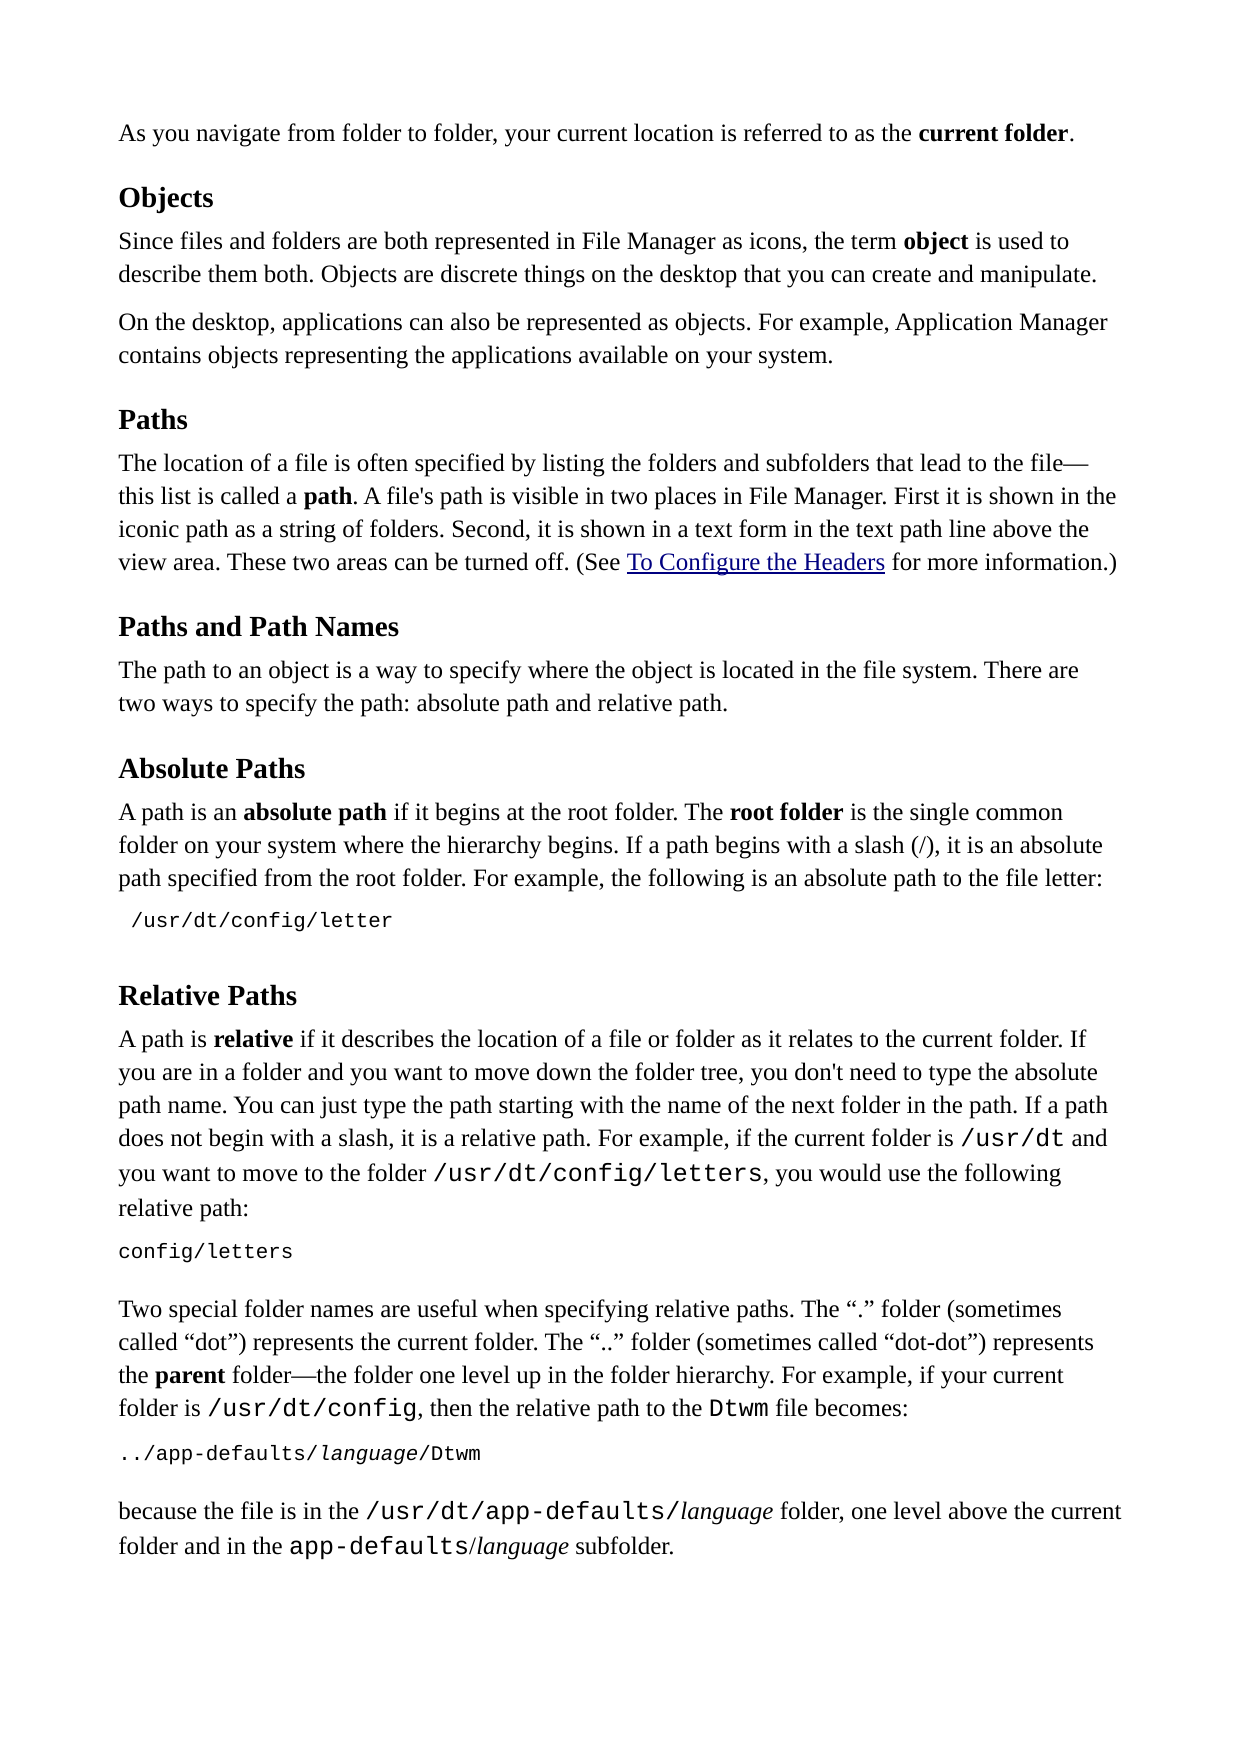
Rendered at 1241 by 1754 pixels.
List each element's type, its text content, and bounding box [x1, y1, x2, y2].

text On the desktop, applications can also be represented as objects. For example, Application Manager contains objects representing the applications available on your system. [118, 307, 1122, 369]
text The path to an object is a way to specify where the object is located in the file system. There are two ways to specify the path: absolute path and relative path. [118, 656, 1122, 717]
text Since files and folders are both represented in File Manager as icons, the term object is used to describe them both. Objects are discrete things on the desktop that you can create and manipulate. [118, 226, 1122, 288]
text A path is relative if it describes the location of a file or folder as it relates to the current folder. If you are in a folder and you want to move down the folder tree, you don't need to type the absolute path name. You can just type the path starting with the name of the next folder in the path. If a path does not begin with a slash, it is a relative path. For example, if the current folder is /usr/dt and you want to move to the folder /usr/dt/config/letters, you would use the following relative path: [118, 1024, 1122, 1222]
subtitle Paths and Path Names [118, 609, 1122, 643]
subtitle Absolute Paths [118, 751, 1122, 784]
subtitle Paths [118, 402, 1122, 436]
text A path is an absolute path if it begins at the root folder. The root folder is the single common folder on your system where the hierarchy begins. If a path begins with a slash (/), it is an absolute path specified from the root folder. For example, the following is an absolute path to the file letter: [118, 797, 1122, 892]
text /usr/dt/config/letter [118, 910, 1122, 934]
text because the file is in the /usr/dt/app-defaults/language folder, one level above the current folder and in the app-defaults/language subfolder. [118, 1496, 1122, 1562]
text config/letters [118, 1241, 1122, 1265]
text The location of a file is often specified by listing the folders and subfolders that lead to the file—this list is called a path. A file's path is visible in two places in File Manager. First it is shown in the iconic path as a string of folders. Second, it is shown in a text form in the text path line above the view area. These two areas can be turned off. (See To Configure the Headers for more information.) [118, 448, 1122, 576]
subtitle Relative Paths [118, 978, 1122, 1012]
text As you navigate from folder to folder, your current location is referred to as the current folder. [118, 118, 1122, 147]
text ../app-defaults/language/Dtwm [118, 1443, 1122, 1467]
text Two special folder names are useful when specifying relative paths. The “.” folder (sometimes called “dot”) represents the current folder. The “..” folder (sometimes called “dot-dot”) represents the parent folder—the folder one level up in the folder hierarchy. For example, if your current folder is /usr/dt/config, then the relative path to the Dtwm file becomes: [118, 1294, 1122, 1424]
subtitle Objects [118, 180, 1122, 214]
